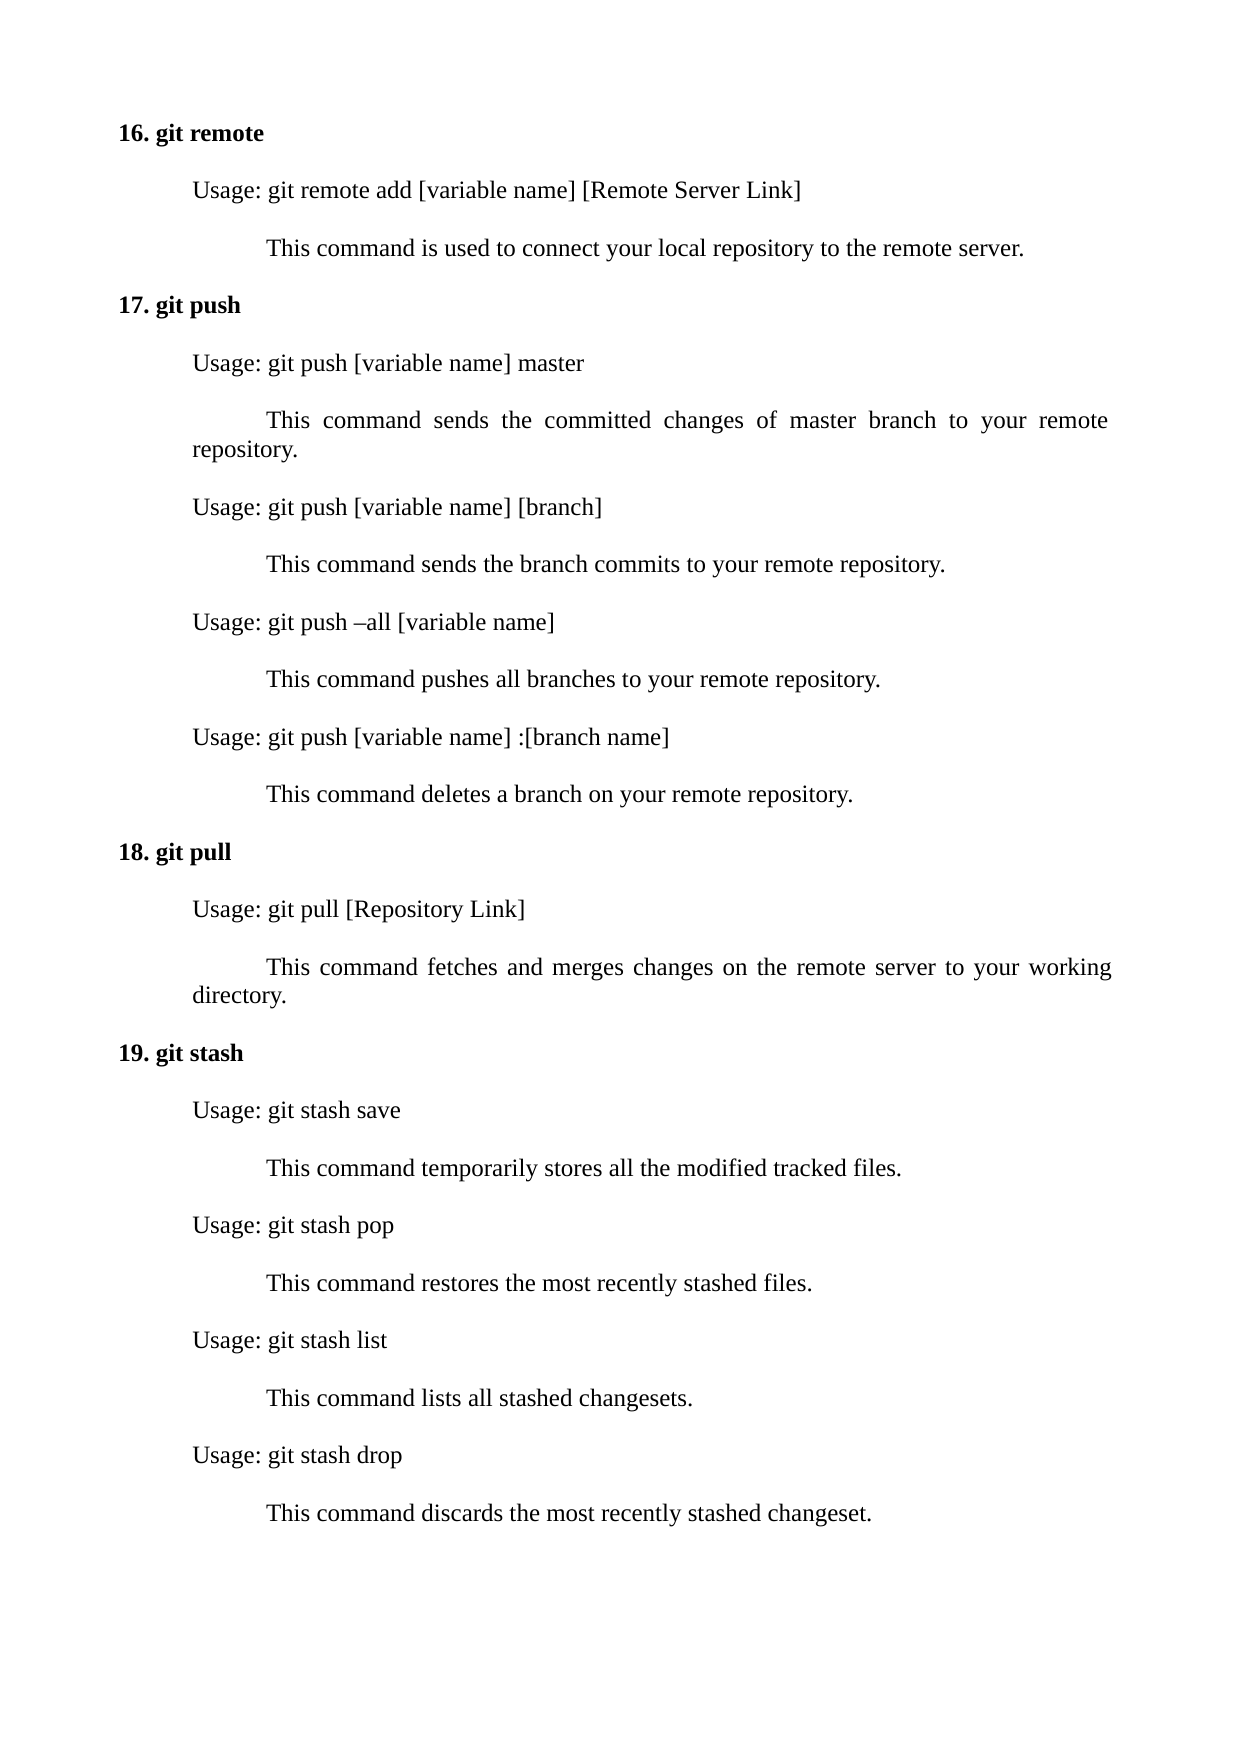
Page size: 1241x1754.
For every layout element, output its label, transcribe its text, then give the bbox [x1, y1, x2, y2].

text Usage: git push [variable name] [branch] [118, 492, 1122, 521]
text This command pushes all branches to your remote repository. [118, 664, 1122, 693]
text Usage: git push [variable name] :[branch name] [118, 722, 1122, 751]
text Usage: git pull [Repository Link] [118, 894, 1122, 923]
text 16. git remote [118, 118, 1122, 147]
text 19. git stash [118, 1038, 1122, 1067]
text Usage: git stash save [118, 1096, 1122, 1124]
text Usage: git stash list [118, 1326, 1122, 1354]
text This command restores the most recently stashed files. [118, 1268, 1122, 1297]
text This command is used to connect your local repository to the remote server. [118, 233, 1122, 262]
text This command sends the branch commits to your remote repository. [118, 549, 1122, 578]
text This command discards the most recently stashed changeset. [118, 1498, 1122, 1527]
text This command lists all stashed changesets. [118, 1383, 1122, 1412]
text This command temporarily stores all the modified tracked files. [118, 1153, 1122, 1182]
text Usage: git remote add [variable name] [Remote Server Link] [118, 176, 1122, 204]
text 18. git pull [118, 837, 1122, 866]
text Usage: git stash drop [118, 1441, 1122, 1469]
text Usage: git push [variable name] master [118, 348, 1122, 377]
text This command sends the committed changes of master branch to your remote repository. [118, 406, 1122, 463]
text Usage: git push –all [variable name] [118, 607, 1122, 636]
text 17. git push [118, 291, 1122, 319]
text This command deletes a branch on your remote repository. [118, 779, 1122, 808]
text Usage: git stash pop [118, 1211, 1122, 1239]
text This command fetches and merges changes on the remote server to your working directory. [118, 952, 1122, 1009]
